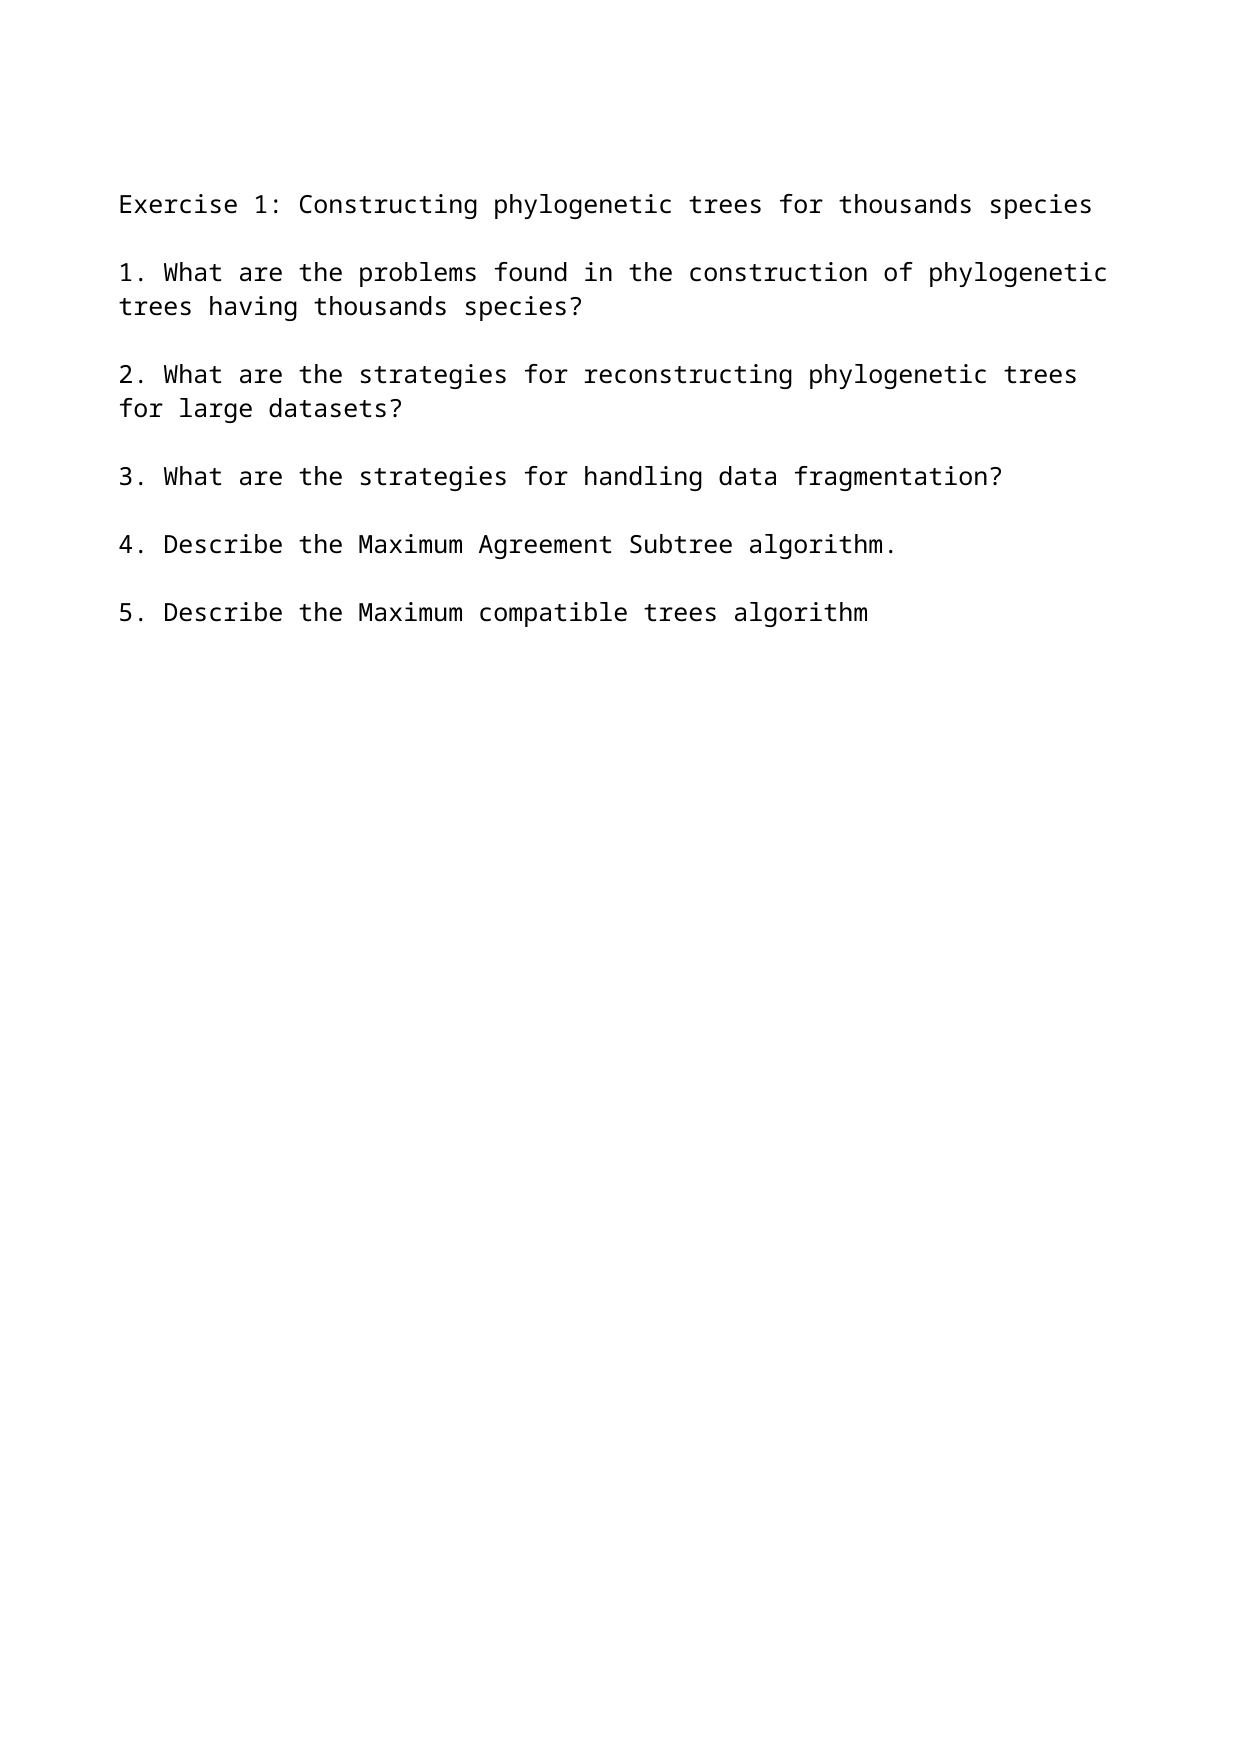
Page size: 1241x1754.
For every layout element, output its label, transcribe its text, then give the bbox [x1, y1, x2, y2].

text 2. What are the strategies for reconstructing phylogenetic trees for large datasets? [118, 357, 1122, 425]
text 4. Describe the Maximum Agreement Subtree algorithm. [118, 527, 1122, 561]
text 5. Describe the Maximum compatible trees algorithm [118, 595, 1122, 629]
text 3. What are the strategies for handling data fragmentation? [118, 459, 1122, 493]
text Exercise 1: Constructing phylogenetic trees for thousands species [118, 186, 1122, 220]
text 1. What are the problems found in the construction of phylogenetic trees having thousands species? [118, 254, 1122, 322]
